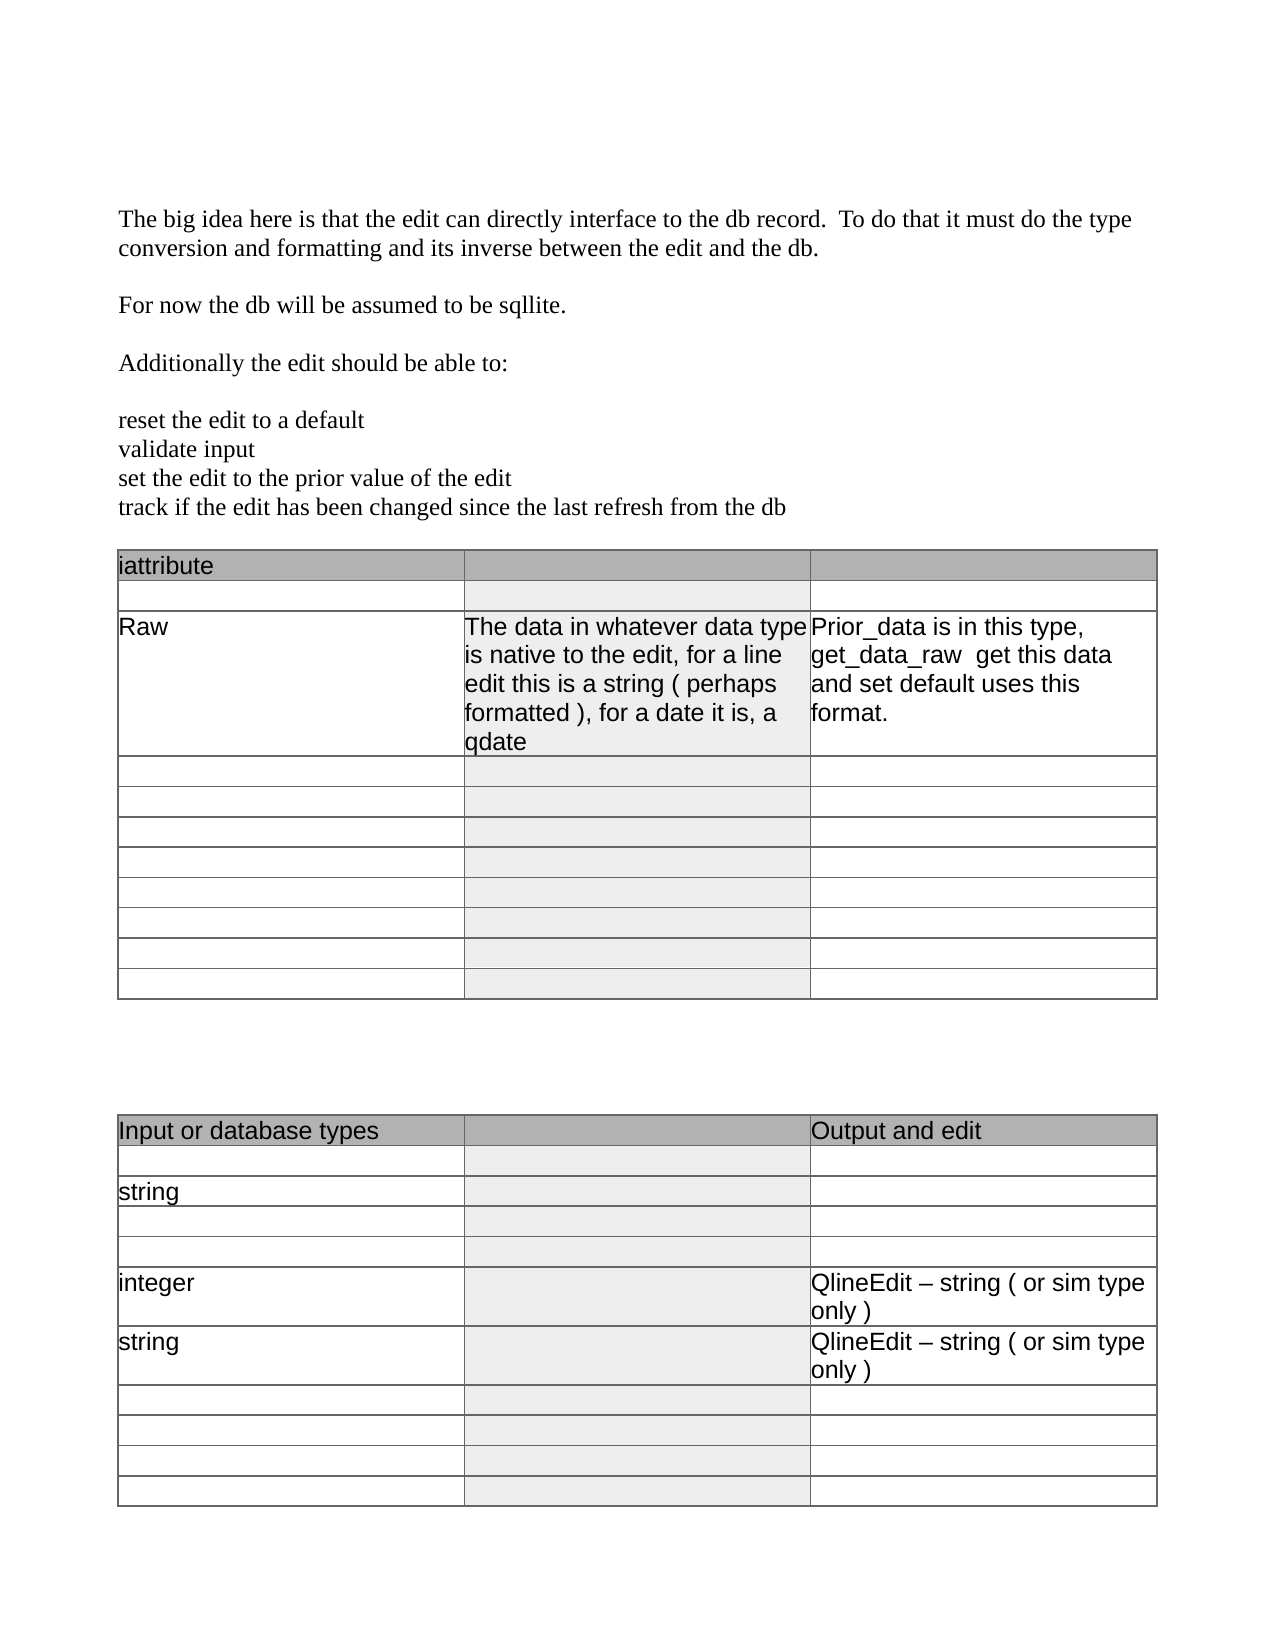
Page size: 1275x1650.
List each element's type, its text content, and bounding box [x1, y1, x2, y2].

table_cell [465, 848, 810, 877]
table_cell QlineEdit – string ( or sim type only ) [811, 1327, 1156, 1384]
table_cell [465, 1386, 810, 1414]
table_cell [465, 1416, 810, 1445]
table_cell Prior_data is in this type, get_data_raw get this data and set default uses this format. [811, 612, 1156, 755]
text The big idea here is that the edit can directly interface to the db record. To do that it must do the type conversion and formatting and its inverse between the edit and the db. [118, 204, 1157, 262]
table_cell [811, 1207, 1156, 1236]
table_cell [465, 939, 810, 967]
table_header Input or database types [119, 1116, 464, 1145]
table_cell [811, 939, 1156, 967]
table_cell string [119, 1177, 464, 1205]
table_cell [119, 1416, 464, 1445]
table_cell [465, 1327, 810, 1384]
table_cell [465, 1268, 810, 1325]
table_cell [119, 581, 464, 610]
table_cell [465, 1146, 810, 1175]
table_cell Raw [119, 612, 464, 755]
table_cell [465, 818, 810, 846]
text For now the db will be assumed to be sqllite. [118, 291, 1157, 319]
table_header Output and edit [811, 1116, 1156, 1145]
table_cell [465, 757, 810, 786]
table_cell [119, 757, 464, 786]
table_cell [465, 1446, 810, 1475]
table_cell [811, 757, 1156, 786]
table_cell [811, 848, 1156, 877]
table_cell [119, 1237, 464, 1266]
text track if the edit has been changed since the last refresh from the db [118, 492, 1157, 521]
text Additionally the edit should be able to: [118, 348, 1157, 377]
table_cell [465, 1207, 810, 1236]
table_header [465, 551, 810, 580]
table_cell [811, 787, 1156, 816]
text validate input [118, 434, 1157, 463]
table_cell [119, 848, 464, 877]
table_cell [465, 1237, 810, 1266]
table_cell [465, 878, 810, 907]
table_cell [465, 908, 810, 937]
table_cell [811, 581, 1156, 610]
table_cell [119, 818, 464, 846]
table_cell [119, 878, 464, 907]
table_cell [811, 1416, 1156, 1445]
table_cell [811, 1237, 1156, 1266]
table_cell [119, 1477, 464, 1505]
table_cell integer [119, 1268, 464, 1325]
table_cell [119, 1207, 464, 1236]
table_cell string [119, 1327, 464, 1384]
table_cell [811, 908, 1156, 937]
table_cell [119, 1146, 464, 1175]
table_header [465, 1116, 810, 1145]
table_cell [811, 1386, 1156, 1414]
table_cell [811, 1146, 1156, 1175]
table_cell [119, 1386, 464, 1414]
table_cell [811, 1446, 1156, 1475]
table_cell [811, 1477, 1156, 1505]
text set the edit to the prior value of the edit [118, 463, 1157, 492]
table_cell [119, 908, 464, 937]
table_cell [811, 818, 1156, 846]
table_header iattribute [119, 551, 464, 580]
table_cell [119, 787, 464, 816]
table_cell [465, 581, 810, 610]
table_cell QlineEdit – string ( or sim type only ) [811, 1268, 1156, 1325]
table_cell [811, 1177, 1156, 1205]
table_header [811, 551, 1156, 580]
table_cell [811, 878, 1156, 907]
table_cell The data in whatever data type is native to the edit, for a line edit this is a string ( perhaps formatted ), for a date it is, a qdate [465, 612, 810, 755]
table_cell [465, 1477, 810, 1505]
table_cell [119, 1446, 464, 1475]
table_cell [119, 939, 464, 967]
table_cell [465, 1177, 810, 1205]
text reset the edit to a default [118, 406, 1157, 434]
table_cell [119, 969, 464, 998]
table_cell [465, 969, 810, 998]
table_cell [465, 787, 810, 816]
table_cell [811, 969, 1156, 998]
